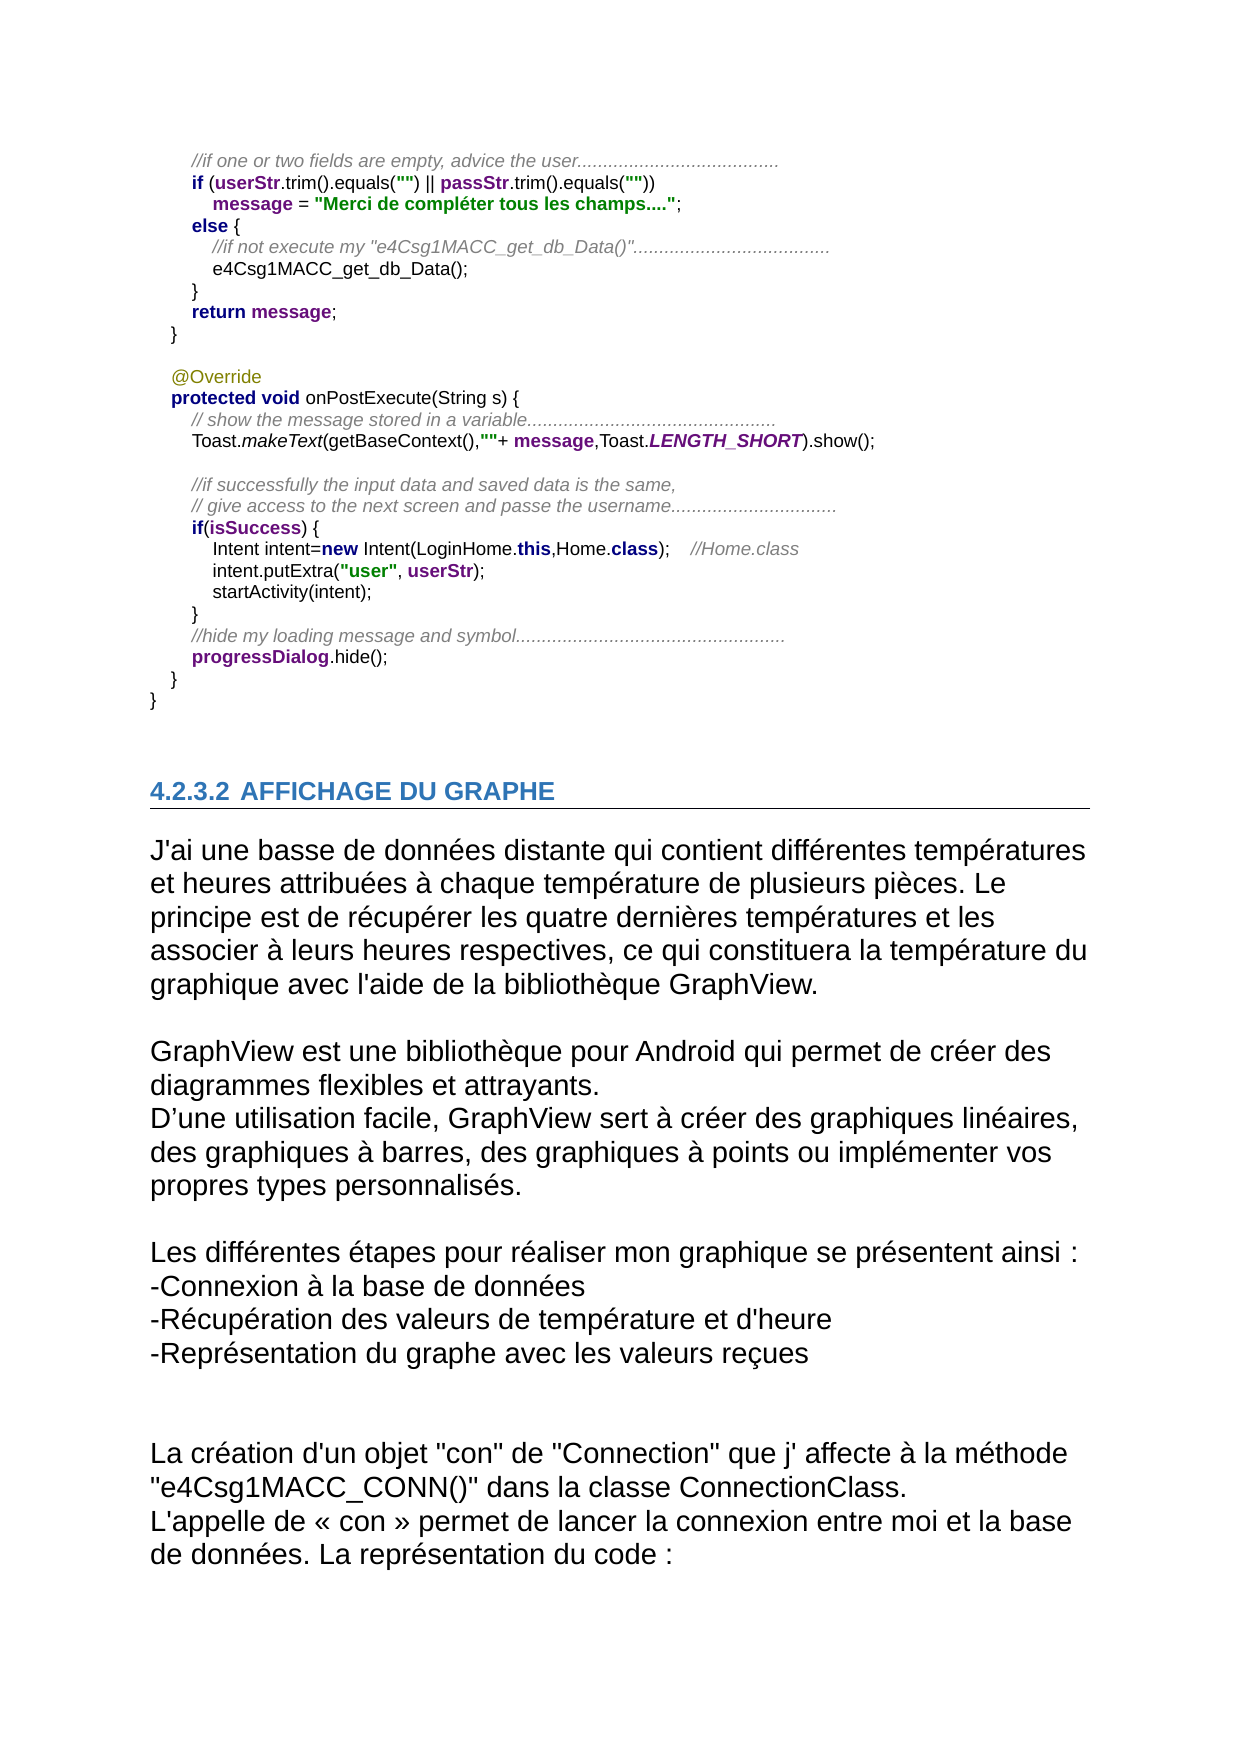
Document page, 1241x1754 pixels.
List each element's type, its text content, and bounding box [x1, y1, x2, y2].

text D’une utilisation facile, GraphView sert à créer des graphiques linéaires, des graphiques à barres, des graphiques à points ou implémenter vos propres types personnalisés. [150, 1101, 1090, 1202]
text L'appelle de « con » permet de lancer la connexion entre moi et la base de données. La représentation du code : [150, 1504, 1090, 1571]
text -Connexion à la base de données [150, 1269, 1090, 1302]
text -Récupération des valeurs de température et d'heure [150, 1302, 1090, 1336]
text -Représentation du graphe avec les valeurs reçues [150, 1336, 1090, 1369]
text GraphView est une bibliothèque pour Android qui permet de créer des diagrammes flexibles et attrayants. [150, 1034, 1090, 1101]
text //if one or two fields are empty, advice the user....................................... if (userStr.trim().equals("") || passStr.trim().equals("")) message = "Merci de compléter tous les champs...."; else { //if not execute my "e4Csg1MACC_get_db_Data()"...................................... e4Csg1MACC_get_db_Data(); } return message; } @Override protected void onPostExecute(String s) { // show the message stored in a variable................................................ Toast.makeText(getBaseContext(),""+ message,Toast.LENGTH_SHORT).show(); //if successfully the input data and saved data is the same, // give access to the next screen and passe the username................................ if(isSuccess) { Intent intent=new Intent(LoginHome.this,Home.class); //Home.class intent.putExtra("user", userStr); startActivity(intent); } //hide my loading message and symbol.................................................... progressDialog.hide(); } } [150, 150, 1090, 711]
subtitle Affichage du graphe [150, 776, 1090, 808]
text J'ai une basse de données distante qui contient différentes températures et heures attribuées à chaque température de plusieurs pièces. Le principe est de récupérer les quatre dernières températures et les associer à leurs heures respectives, ce qui constituera la température du graphique avec l'aide de la bibliothèque GraphView. [150, 833, 1090, 1001]
text Les différentes étapes pour réaliser mon graphique se présentent ainsi : [150, 1235, 1090, 1269]
text La création d'un objet "con" de "Connection" que j' affecte à la méthode "e4Csg1MACC_CONN()" dans la classe ConnectionClass. [150, 1437, 1090, 1504]
